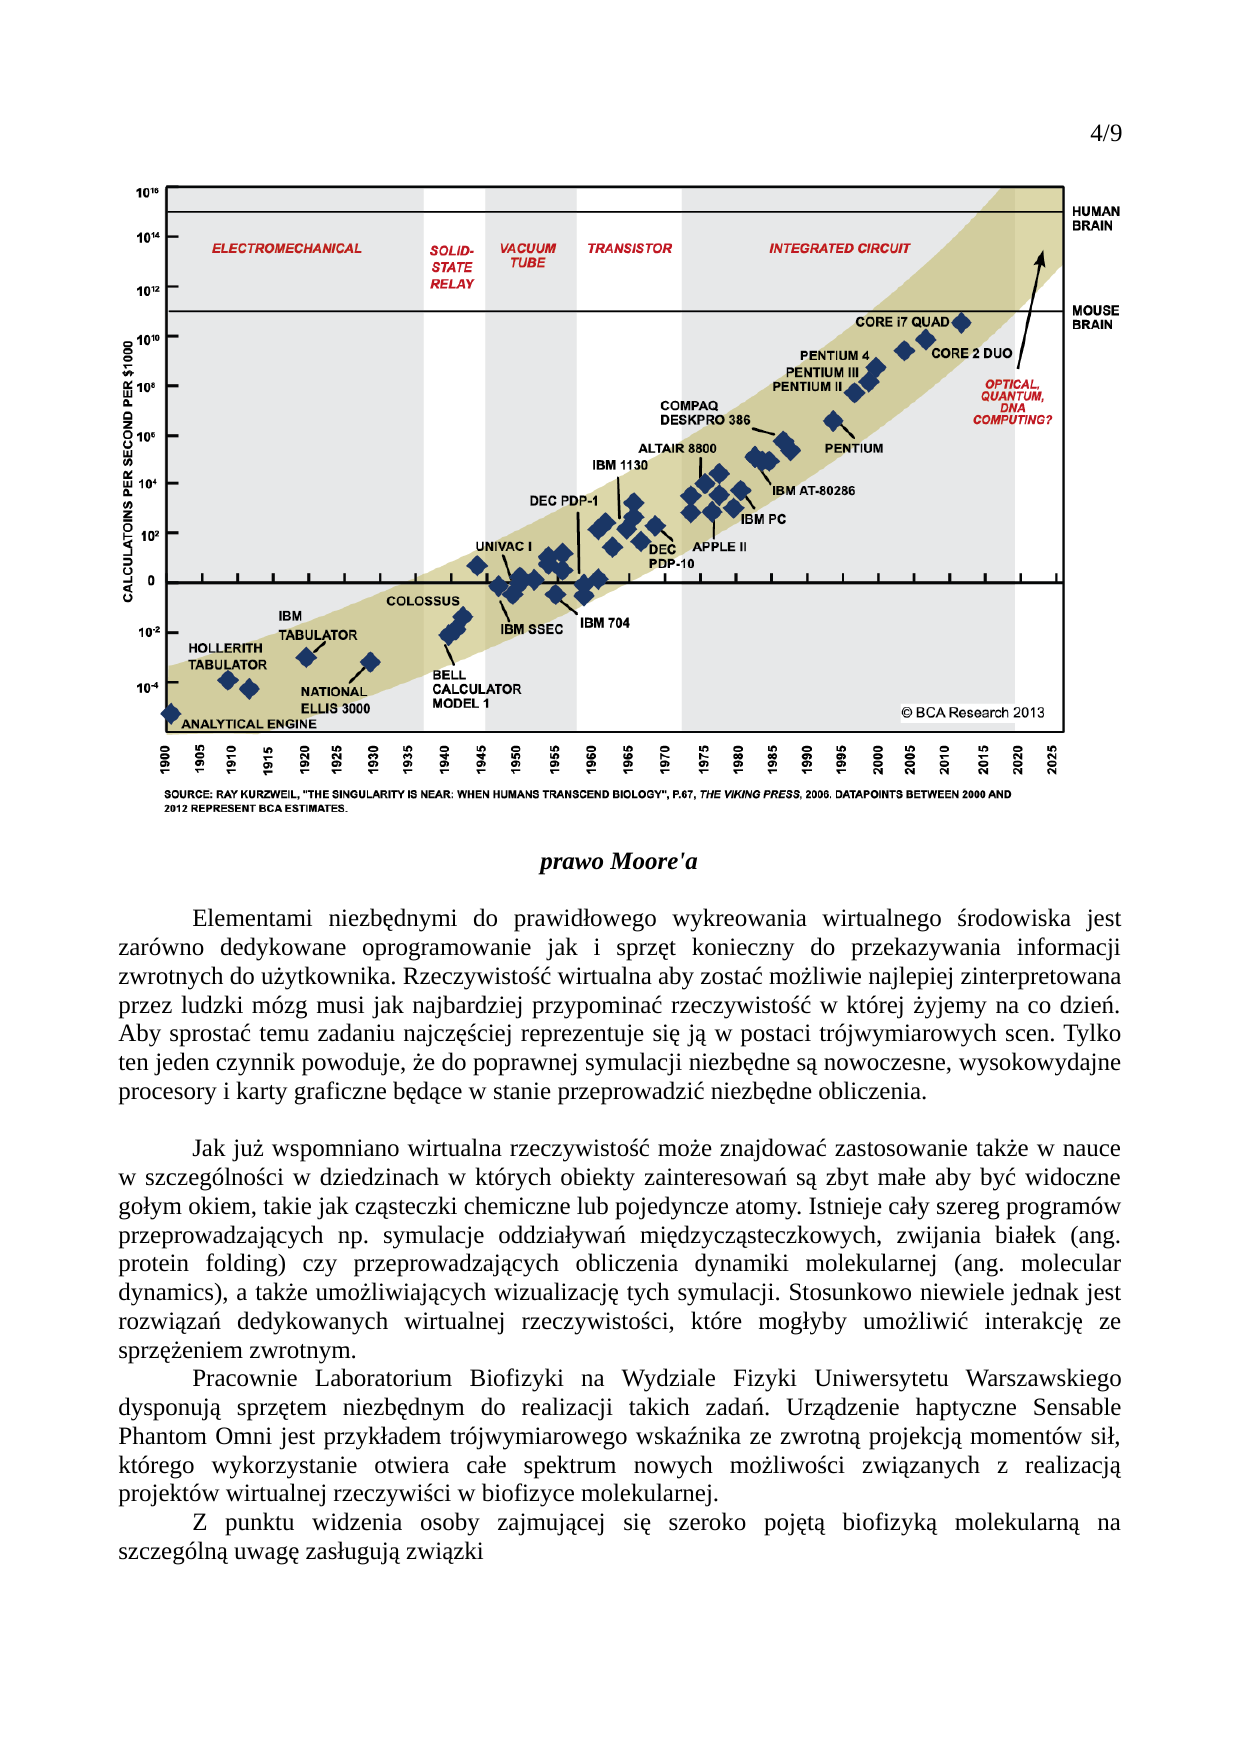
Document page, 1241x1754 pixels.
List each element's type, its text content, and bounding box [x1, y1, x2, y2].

text Jak już wspomniano wirtualna rzeczywistość może znajdować zastosowanie także w nauce w szczególności w dziedzinach w których obiekty zainteresowań są zbyt małe aby być widoczne gołym okiem, takie jak cząsteczki chemiczne lub pojedyncze atomy. Istnieje cały szereg programów przeprowadzających np. symulacje oddziaływań międzycząsteczkowych, zwijania białek (ang. protein folding) czy przeprowadzających obliczenia dynamiki molekularnej (ang. molecular dynamics), a także umożliwiających wizualizację tych symulacji. Stosunkowo niewiele jednak jest rozwiązań dedykowanych wirtualnej rzeczywistości, które mogłyby umożliwić interakcję ze sprzężeniem zwrotnym. [118, 1133, 1122, 1363]
picture [118, 176, 1123, 818]
text prawo Moore'a [118, 846, 1122, 875]
text Elementami niezbędnymi do prawidłowego wykreowania wirtualnego środowiska jest zarówno dedykowane oprogramowanie jak i sprzęt konieczny do przekazywania informacji zwrotnych do użytkownika. Rzeczywistość wirtualna aby zostać możliwie najlepiej zinterpretowana przez ludzki mózg musi jak najbardziej przypominać rzeczywistość w której żyjemy na co dzień. Aby sprostać temu zadaniu najczęściej reprezentuje się ją w postaci trójwymiarowych scen. Tylko ten jeden czynnik powoduje, że do poprawnej symulacji niezbędne są nowoczesne, wysokowydajne procesory i karty graficzne będące w stanie przeprowadzić niezbędne obliczenia. [118, 903, 1122, 1105]
text Pracownie Laboratorium Biofizyki na Wydziale Fizyki Uniwersytetu Warszawskiego dysponują sprzętem niezbędnym do realizacji takich zadań. Urządzenie haptyczne Sensable Phantom Omni jest przykładem trójwymiarowego wskaźnika ze zwrotną projekcją momentów sił, którego wykorzystanie otwiera całe spektrum nowych możliwości związanych z realizacją projektów wirtualnej rzeczywiści w biofizyce molekularnej. [118, 1363, 1122, 1507]
text Z punktu widzenia osoby zajmującej się szeroko pojętą biofizyką molekularną na szczególną uwagę zasługują związki [118, 1507, 1122, 1565]
